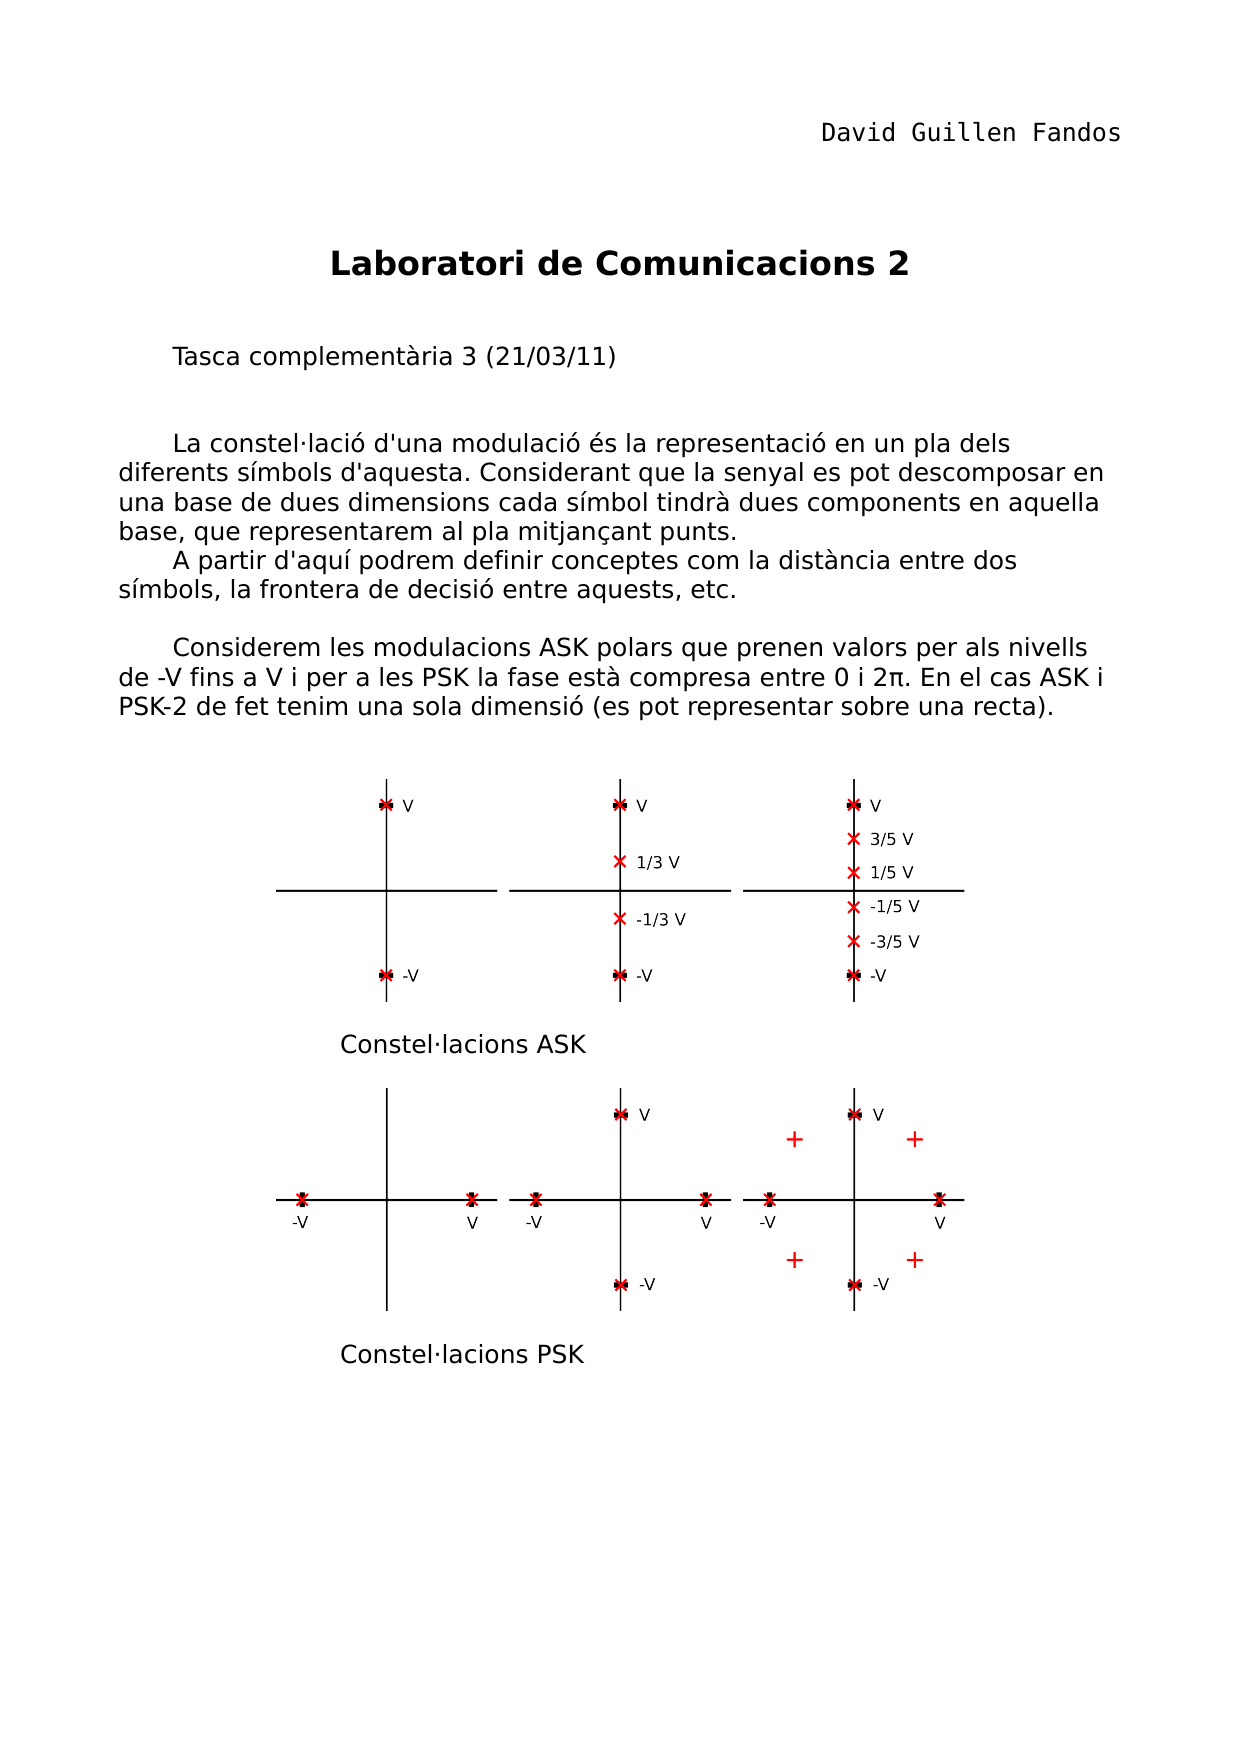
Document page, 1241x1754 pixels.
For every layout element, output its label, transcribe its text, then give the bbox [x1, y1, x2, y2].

text Considerem les modulacions ASK polars que prenen valors per als nivells de -V fins a V i per a les PSK la fase està compresa entre 0 i 2π. En el cas ASK i PSK-2 de fet tenim una sola dimensió (es pot representar sobre una recta). [118, 634, 1122, 721]
text Tasca complementària 3 (21/03/11) [118, 342, 1122, 371]
text Constel·lacions PSK [118, 1340, 1122, 1369]
text Laboratori de Comunicacions 2 [118, 245, 1122, 284]
picture [276, 779, 965, 1002]
text Constel·lacions ASK [118, 1031, 1122, 1060]
text A partir d'aquí podrem definir conceptes com la distància entre dos símbols, la frontera de decisió entre aquests, etc. [118, 546, 1122, 604]
picture [276, 1088, 965, 1311]
text La constel·lació d'una modulació és la representació en un pla dels diferents símbols d'aquesta. Considerant que la senyal es pot descomposar en una base de dues dimensions cada símbol tindrà dues components en aquella base, que representarem al pla mitjançant punts. [118, 429, 1122, 546]
